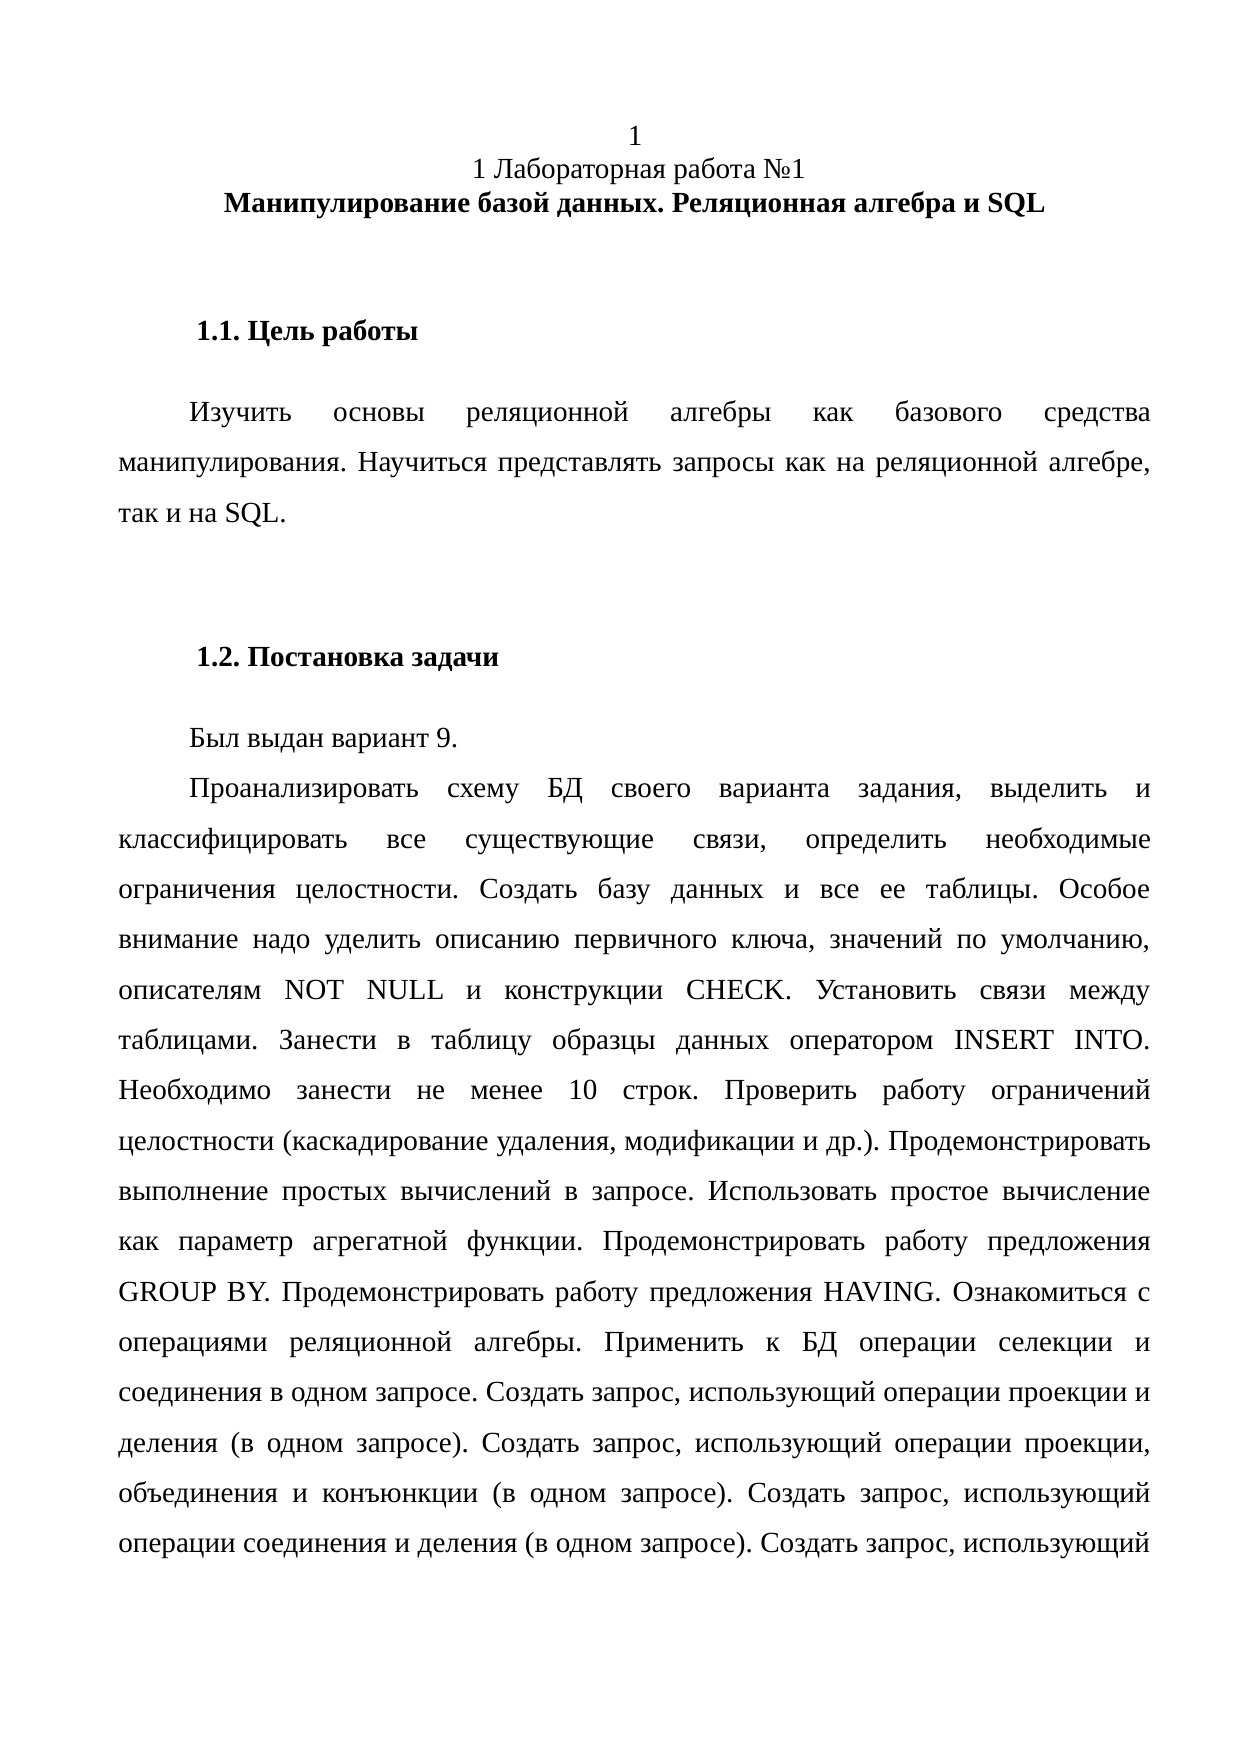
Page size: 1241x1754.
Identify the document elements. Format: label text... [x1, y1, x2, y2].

text Был выдан вариант 9. [118, 720, 1152, 754]
text Проанализировать схему БД своего варианта задания, выделить и классифицировать все существующие связи, определить необходимые ограничения целостности. Создать базу данных и все ее таблицы. Особое внимание надо уделить описанию первичного ключа, значений по умолчанию, описателям NOT NULL и конструкции CHECK. Установить связи между таблицами. Занести в таблицу образцы данных оператором INSERT INTO. Необходимо занести не менее 10 строк. Проверить работу ограничений целостности (каскадирование удаления, модификации и др.). Продемонстрировать выполнение простых вычислений в запросе. Использовать простое вычисление как параметр агрегатной функции. Продемонстрировать работу предложения GROUP BY. Продемонстрировать работу предложения HAVING. Ознакомиться с операциями реляционной алгебры. Применить к БД операции селекции и соединения в одном запросе. Создать запрос, использующий операции проекции и деления (в одном запросе). Создать запрос, использующий операции проекции, объединения и конъюнкции (в одном запросе). Создать запрос, использующий операции соединения и деления (в одном запросе). Создать запрос, использующий [118, 771, 1152, 1559]
subtitle Манипулирование базой данных. Реляционная алгебра и SQL [118, 185, 1152, 219]
subtitle Постановка задачи [118, 639, 1152, 673]
subtitle Цель работы [118, 313, 1152, 347]
text Изучить основы реляционной алгебры как базового средства манипулирования. Научиться представлять запросы как на реляционной алгебре, так и на SQL. [118, 394, 1152, 528]
subtitle Лабораторная работа №1 [118, 152, 1152, 185]
